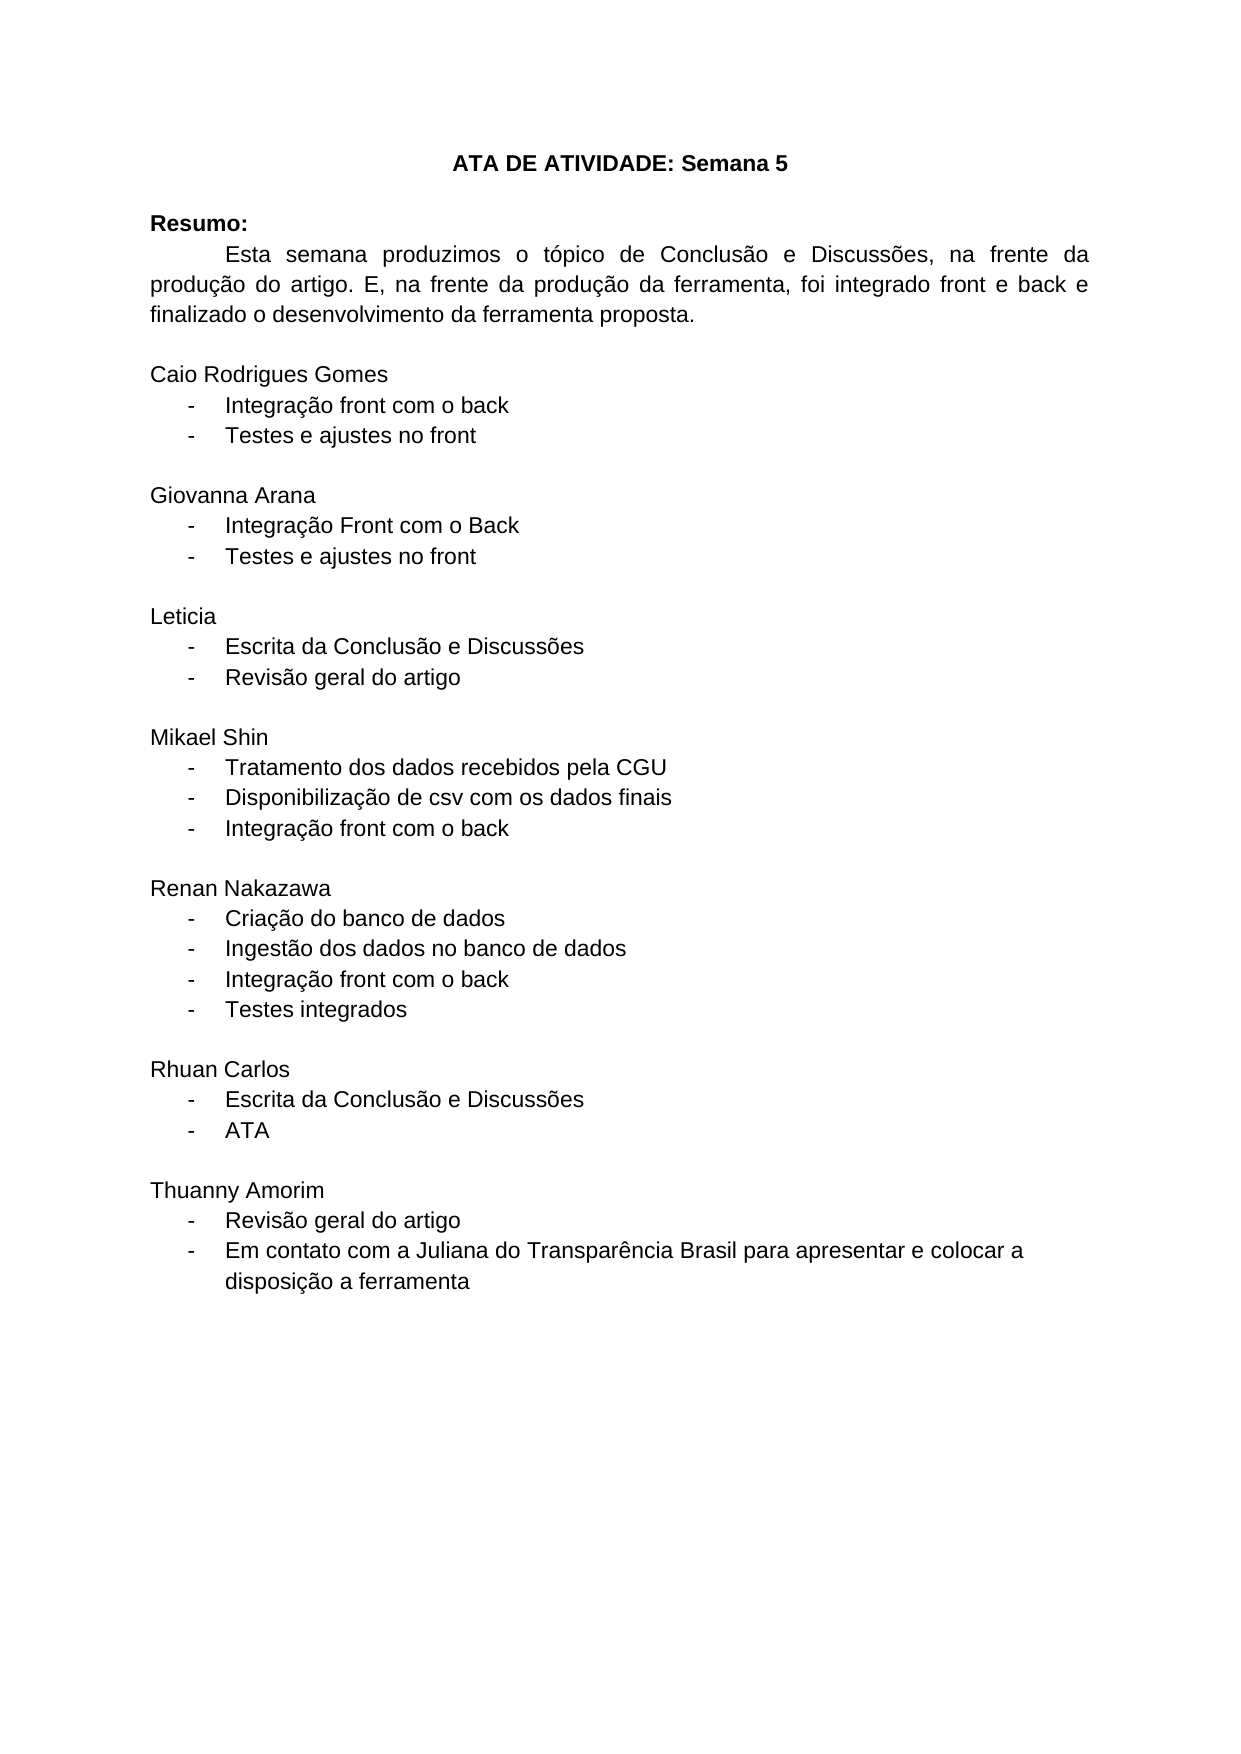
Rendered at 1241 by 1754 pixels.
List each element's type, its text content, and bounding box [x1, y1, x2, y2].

list Testes e ajustes no front [187, 422, 1090, 448]
text Rhuan Carlos [150, 1056, 1090, 1083]
text Renan Nakazawa [150, 875, 1090, 901]
list Criação do banco de dados [187, 905, 1090, 932]
list Em contato com a Juliana do Transparência Brasil para apresentar e colocar a disposição a ferramenta [187, 1237, 1090, 1294]
list Tratamento dos dados recebidos pela CGU [187, 754, 1090, 781]
text Resumo: [150, 210, 1090, 237]
text Caio Rodrigues Gomes [150, 361, 1090, 388]
list Disponibilização de csv com os dados finais [187, 784, 1090, 811]
list Integração front com o back [187, 814, 1090, 841]
text Leticia [150, 603, 1090, 629]
text Esta semana produzimos o tópico de Conclusão e Discussões, na frente da produção do artigo. E, na frente da produção da ferramenta, foi integrado front e back e finalizado o desenvolvimento da ferramenta proposta. [150, 241, 1090, 327]
list Integração front com o back [187, 392, 1090, 418]
text Giovanna Arana [150, 482, 1090, 509]
list Revisão geral do artigo [187, 1207, 1090, 1234]
list Revisão geral do artigo [187, 663, 1090, 690]
text Thuanny Amorim [150, 1177, 1090, 1203]
list Integração Front com o Back [187, 512, 1090, 539]
list Escrita da Conclusão e Discussões [187, 633, 1090, 660]
list Testes e ajustes no front [187, 543, 1090, 569]
list Integração front com o back [187, 966, 1090, 992]
list Escrita da Conclusão e Discussões [187, 1086, 1090, 1113]
list Testes integrados [187, 996, 1090, 1022]
list Ingestão dos dados no banco de dados [187, 935, 1090, 962]
text ATA DE ATIVIDADE: Semana 5 [150, 150, 1090, 176]
list ATA [187, 1117, 1090, 1143]
text Mikael Shin [150, 724, 1090, 750]
